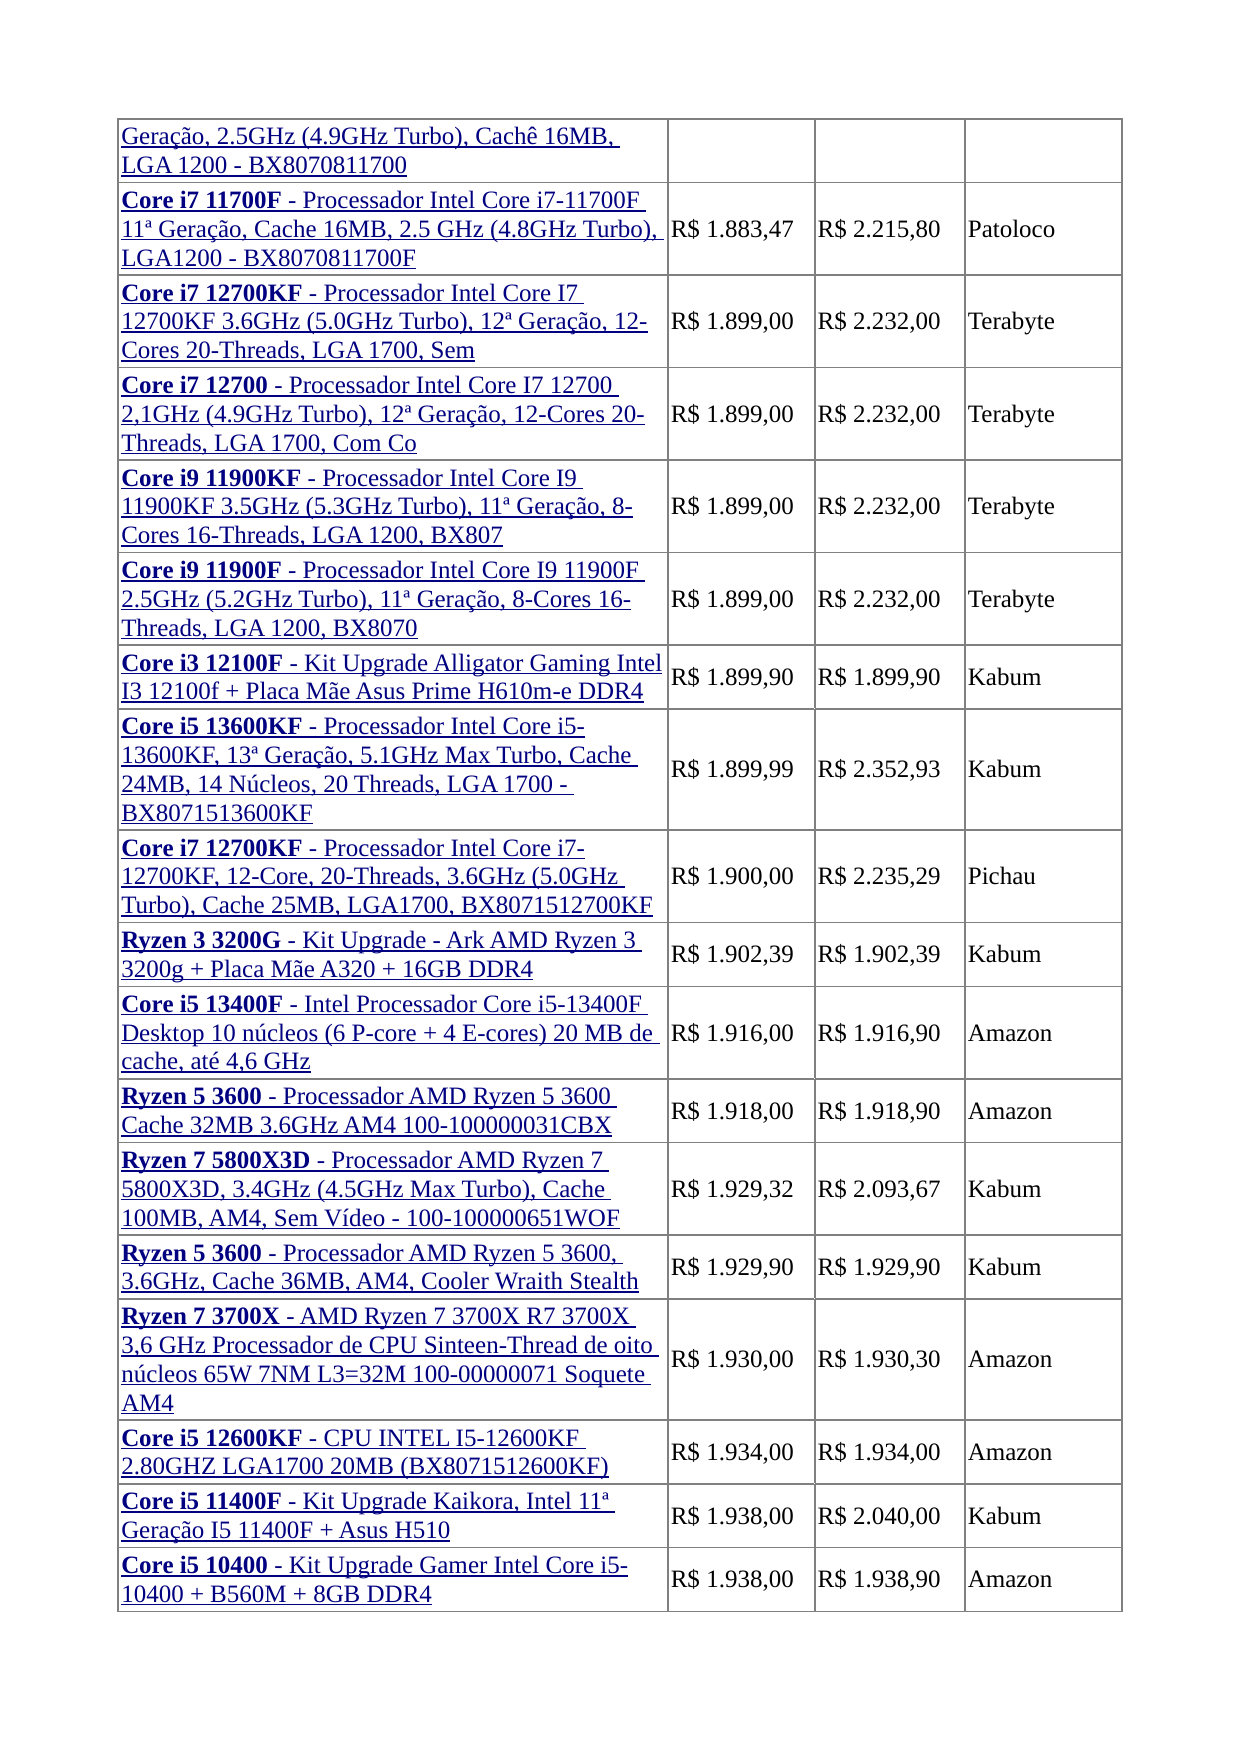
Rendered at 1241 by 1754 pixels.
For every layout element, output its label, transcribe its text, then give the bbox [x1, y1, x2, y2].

table_cell [966, 120, 1121, 182]
table_cell R$ 1.929,90 [816, 1236, 964, 1298]
table_cell R$ 2.232,00 [816, 553, 964, 644]
table_cell Core i3 12100F - Kit Upgrade Alligator Gaming Intel I3 12100f + Placa Mãe Asus Prime H610m-e DDR4 [119, 646, 667, 708]
table_cell Amazon [966, 1300, 1121, 1419]
table_cell Kabum [966, 1236, 1121, 1298]
table_cell R$ 1.902,39 [816, 923, 964, 986]
table_cell R$ 2.093,67 [816, 1143, 964, 1234]
table_cell Patoloco [966, 183, 1121, 274]
table_cell R$ 1.930,30 [816, 1300, 964, 1419]
table_cell R$ 2.235,29 [816, 831, 964, 922]
table_cell Amazon [966, 1421, 1121, 1483]
table_cell R$ 1.934,00 [816, 1421, 964, 1483]
table_cell R$ 2.040,00 [816, 1485, 964, 1547]
table_cell Core i5 13400F - Intel Processador Core i5-13400F Desktop 10 núcleos (6 P-core + 4 E-cores) 20 MB de cache, até 4,6 GHz [119, 987, 667, 1078]
table_cell [816, 120, 964, 182]
table_cell R$ 1.899,99 [669, 710, 814, 829]
table_cell R$ 1.899,00 [669, 368, 814, 459]
table_cell R$ 1.899,00 [669, 553, 814, 644]
table_cell Amazon [966, 987, 1121, 1078]
table_cell Terabyte [966, 461, 1121, 552]
table_cell Core i9 11900F - Processador Intel Core I9 11900F 2.5GHz (5.2GHz Turbo), 11ª Geração, 8-Cores 16-Threads, LGA 1200, BX8070 [119, 553, 667, 644]
table_cell R$ 1.918,90 [816, 1080, 964, 1142]
table_cell R$ 2.232,00 [816, 461, 964, 552]
table_cell Core i7 12700KF - Processador Intel Core i7-12700KF, 12-Core, 20-Threads, 3.6GHz (5.0GHz Turbo), Cache 25MB, LGA1700, BX8071512700KF [119, 831, 667, 922]
table_cell R$ 1.899,00 [669, 461, 814, 552]
table_cell Kabum [966, 1485, 1121, 1547]
table_cell R$ 1.902,39 [669, 923, 814, 986]
table_cell Terabyte [966, 553, 1121, 644]
table_cell R$ 1.934,00 [669, 1421, 814, 1483]
table_cell Ryzen 5 3600 - Processador AMD Ryzen 5 3600 Cache 32MB 3.6GHz AM4 100-100000031CBX [119, 1080, 667, 1142]
table_cell Kabum [966, 710, 1121, 829]
table_cell Core i5 10400 - Kit Upgrade Gamer Intel Core i5-10400 + B560M + 8GB DDR4 [119, 1548, 667, 1611]
table_cell R$ 1.899,90 [816, 646, 964, 708]
table_cell Core i7 12700KF - Processador Intel Core I7 12700KF 3.6GHz (5.0GHz Turbo), 12ª Geração, 12-Cores 20-Threads, LGA 1700, Sem [119, 276, 667, 367]
table_cell R$ 2.232,00 [816, 368, 964, 459]
table_cell R$ 1.899,90 [669, 646, 814, 708]
table_cell R$ 1.918,00 [669, 1080, 814, 1142]
table_cell R$ 1.916,90 [816, 987, 964, 1078]
table_cell Core i9 11900KF - Processador Intel Core I9 11900KF 3.5GHz (5.3GHz Turbo), 11ª Geração, 8-Cores 16-Threads, LGA 1200, BX807 [119, 461, 667, 552]
table_cell Pichau [966, 831, 1121, 922]
table_cell R$ 1.899,00 [669, 276, 814, 367]
table_cell Terabyte [966, 368, 1121, 459]
table_cell Geração, 2.5GHz (4.9GHz Turbo), Cachê 16MB, LGA 1200 - BX8070811700 [119, 120, 667, 182]
table_cell Kabum [966, 1143, 1121, 1234]
table_cell R$ 1.938,90 [816, 1548, 964, 1611]
table_cell [669, 120, 814, 182]
table_cell R$ 2.232,00 [816, 276, 964, 367]
table_cell Kabum [966, 923, 1121, 986]
table_cell R$ 1.883,47 [669, 183, 814, 274]
table_cell Ryzen 7 3700X - AMD Ryzen 7 3700X R7 3700X 3,6 GHz Processador de CPU Sinteen-Thread de oito núcleos 65W 7NM L3=32M 100-00000071 Soquete AM4 [119, 1300, 667, 1419]
table_cell Core i5 13600KF - Processador Intel Core i5-13600KF, 13ª Geração, 5.1GHz Max Turbo, Cache 24MB, 14 Núcleos, 20 Threads, LGA 1700 - BX8071513600KF [119, 710, 667, 829]
table_cell R$ 1.929,90 [669, 1236, 814, 1298]
table_cell R$ 1.929,32 [669, 1143, 814, 1234]
table_cell Kabum [966, 646, 1121, 708]
table_cell Amazon [966, 1080, 1121, 1142]
table_cell R$ 1.900,00 [669, 831, 814, 922]
table_cell Core i5 12600KF - CPU INTEL I5-12600KF 2.80GHZ LGA1700 20MB (BX8071512600KF) [119, 1421, 667, 1483]
table_cell Core i7 11700F - Processador Intel Core i7-11700F 11ª Geração, Cache 16MB, 2.5 GHz (4.8GHz Turbo), LGA1200 - BX8070811700F [119, 183, 667, 274]
table_cell R$ 1.938,00 [669, 1548, 814, 1611]
table_cell R$ 2.215,80 [816, 183, 964, 274]
table_cell R$ 1.938,00 [669, 1485, 814, 1547]
table_cell R$ 2.352,93 [816, 710, 964, 829]
table_cell Ryzen 3 3200G - Kit Upgrade - Ark AMD Ryzen 3 3200g + Placa Mãe A320 + 16GB DDR4 [119, 923, 667, 986]
table_cell R$ 1.916,00 [669, 987, 814, 1078]
table_cell Ryzen 7 5800X3D - Processador AMD Ryzen 7 5800X3D, 3.4GHz (4.5GHz Max Turbo), Cache 100MB, AM4, Sem Vídeo - 100-100000651WOF [119, 1143, 667, 1234]
table_cell Core i5 11400F - Kit Upgrade Kaikora, Intel 11ª Geração I5 11400F + Asus H510 [119, 1485, 667, 1547]
table_cell Ryzen 5 3600 - Processador AMD Ryzen 5 3600, 3.6GHz, Cache 36MB, AM4, Cooler Wraith Stealth [119, 1236, 667, 1298]
table_cell R$ 1.930,00 [669, 1300, 814, 1419]
table_cell Core i7 12700 - Processador Intel Core I7 12700 2,1GHz (4.9GHz Turbo), 12ª Geração, 12-Cores 20-Threads, LGA 1700, Com Co [119, 368, 667, 459]
table_cell Terabyte [966, 276, 1121, 367]
table_cell Amazon [966, 1548, 1121, 1611]
